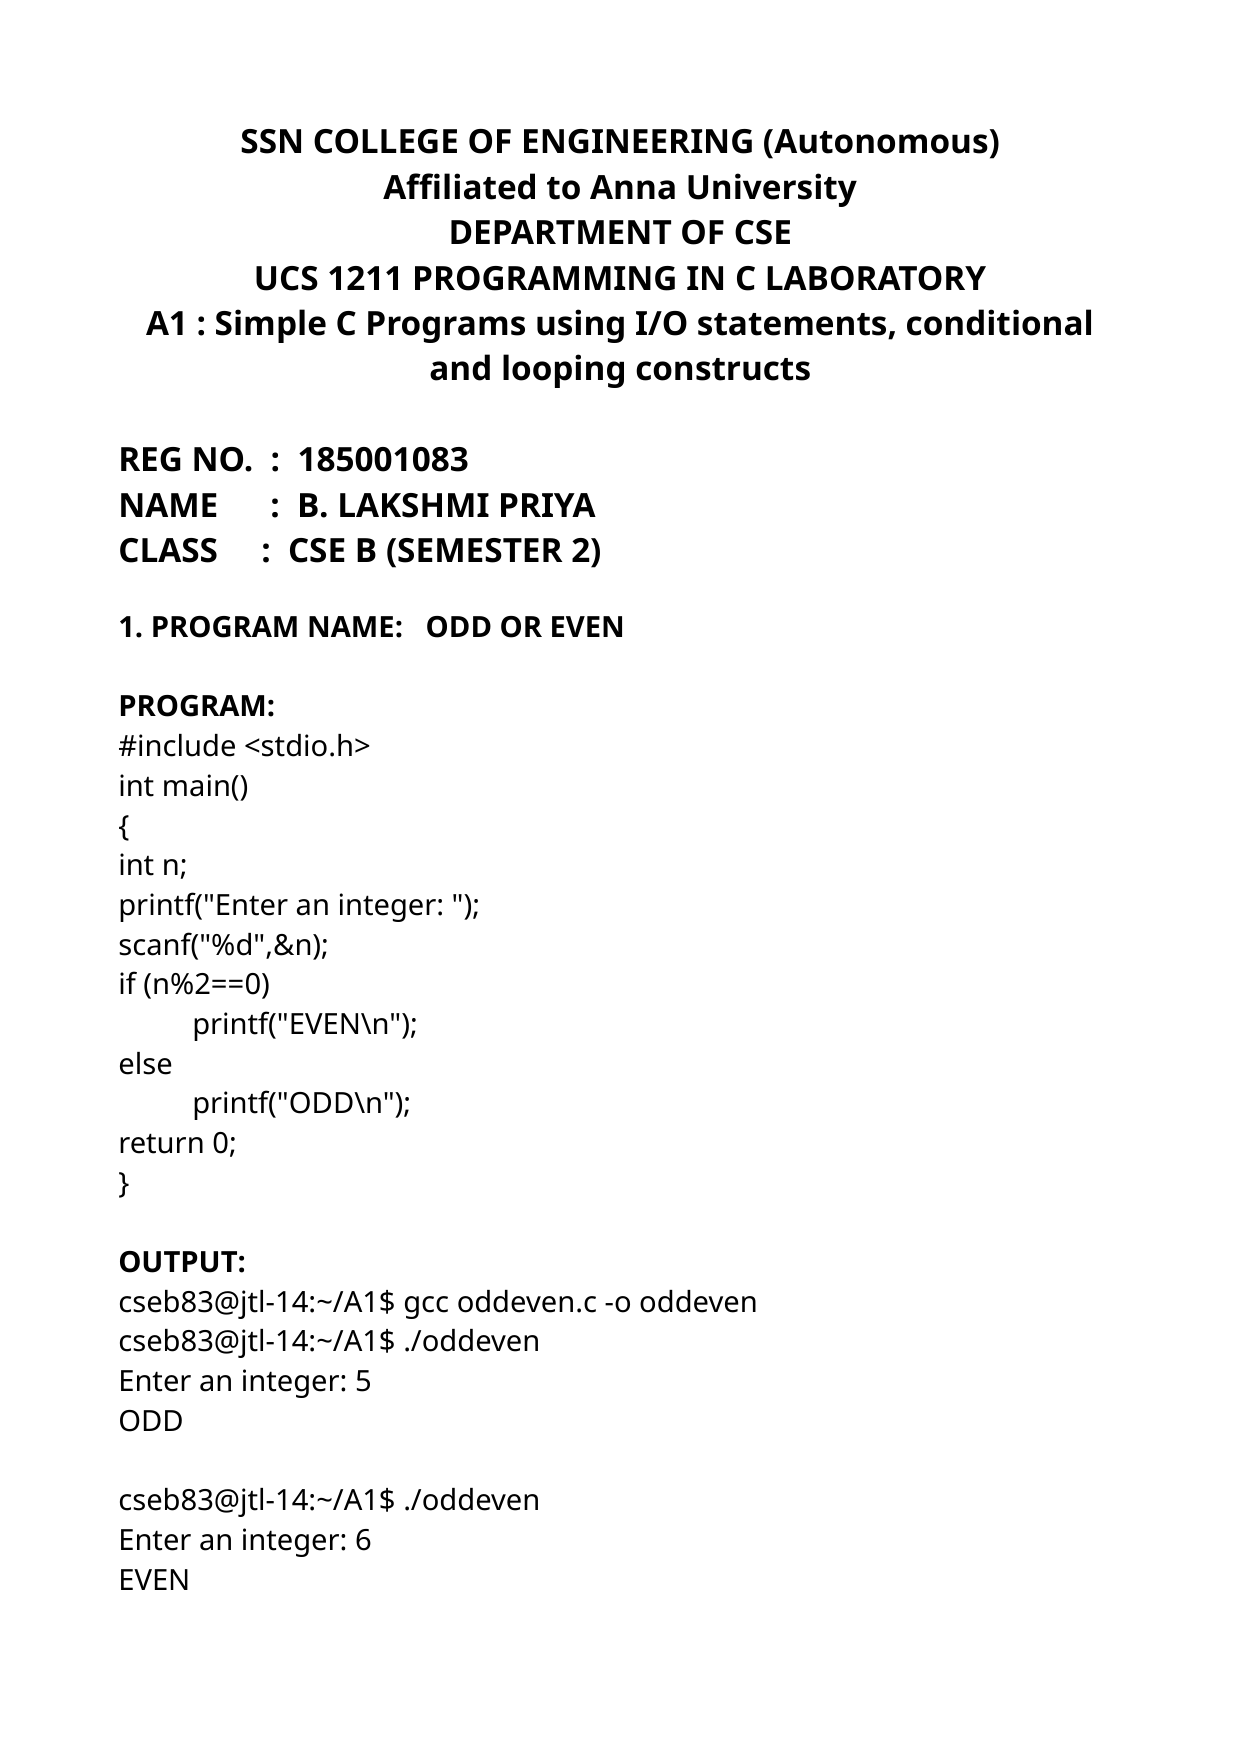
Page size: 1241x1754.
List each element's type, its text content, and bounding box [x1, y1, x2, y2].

text } [118, 1162, 1122, 1202]
text PROGRAM: [118, 686, 1122, 725]
text DEPARTMENT OF CSE [118, 209, 1122, 254]
text A1 : Simple C Programs using I/O statements, conditional and looping constructs [118, 300, 1122, 391]
text int n; [118, 844, 1122, 884]
text cseb83@jtl-14:~/A1$ ./oddeven [118, 1479, 1122, 1519]
text EVEN [118, 1559, 1122, 1598]
text 1. PROGRAM NAME: ODD OR EVEN [118, 606, 1122, 646]
text UCS 1211 PROGRAMMING IN C LABORATORY [118, 254, 1122, 300]
text Enter an integer: 5 [118, 1360, 1122, 1400]
text scanf("%d",&n); [118, 924, 1122, 963]
text SSN COLLEGE OF ENGINEERING (Autonomous) [118, 118, 1122, 163]
text OUTPUT: [118, 1241, 1122, 1281]
text printf("EVEN\n"); [118, 1003, 1122, 1043]
text ODD [118, 1400, 1122, 1440]
text printf("Enter an integer: "); [118, 884, 1122, 924]
text NAME : B. LAKSHMI PRIYA [118, 481, 1122, 527]
text cseb83@jtl-14:~/A1$ gcc oddeven.c -o oddeven [118, 1281, 1122, 1321]
text Affiliated to Anna University [118, 163, 1122, 209]
text printf("ODD\n"); [118, 1083, 1122, 1122]
text return 0; [118, 1122, 1122, 1162]
text #include <stdio.h> [118, 725, 1122, 765]
text int main() [118, 765, 1122, 805]
text CLASS : CSE B (SEMESTER 2) [118, 527, 1122, 572]
text REG NO. : 185001083 [118, 436, 1122, 481]
text if (n%2==0) [118, 963, 1122, 1003]
text else [118, 1043, 1122, 1083]
text Enter an integer: 6 [118, 1519, 1122, 1559]
text cseb83@jtl-14:~/A1$ ./oddeven [118, 1321, 1122, 1360]
text { [118, 805, 1122, 844]
